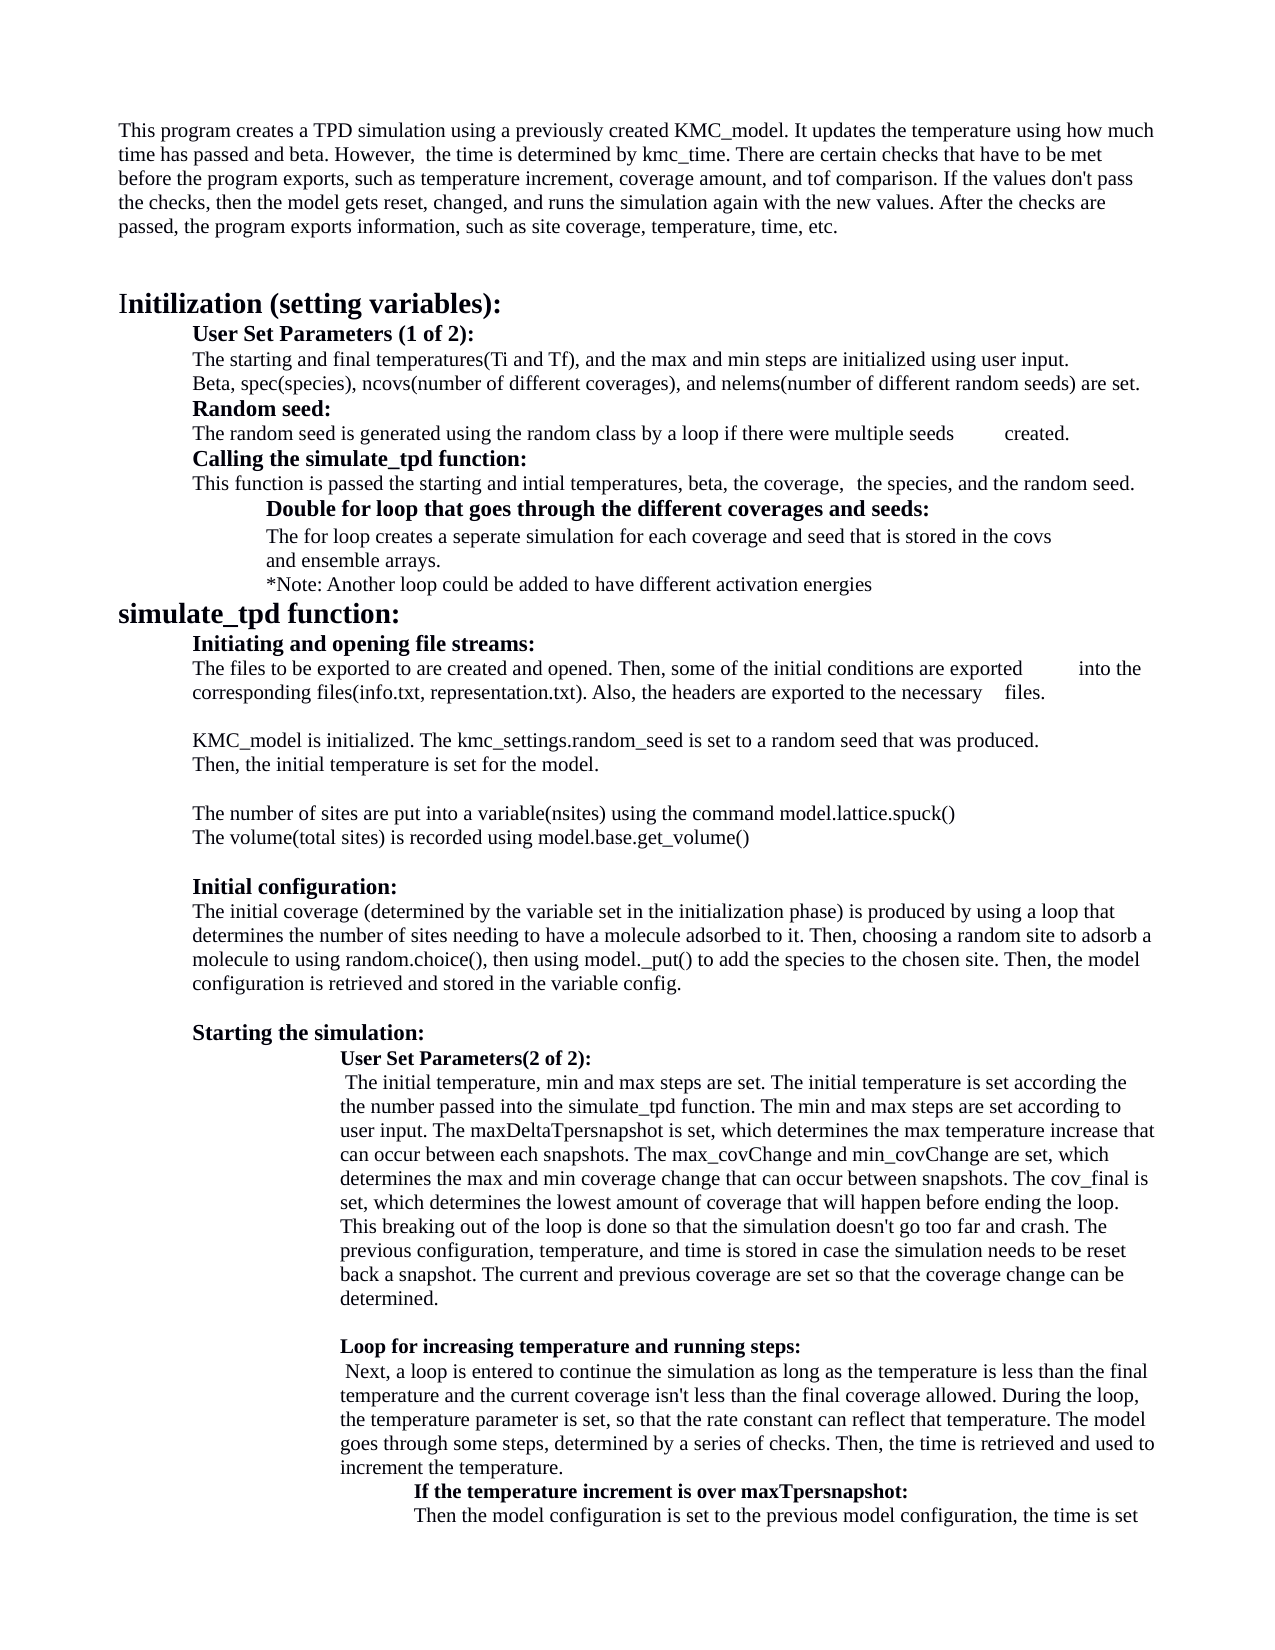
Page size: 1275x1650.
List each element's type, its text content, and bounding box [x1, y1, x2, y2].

text If the temperature increment is over maxTpersnapshot: [340, 1479, 1157, 1503]
text The files to be exported to are created and opened. Then, some of the initial conditions are exported into the corresponding files(info.txt, representation.txt). Also, the headers are exported to the necessary files. [192, 656, 1157, 704]
text simulate_tpd function: [118, 596, 1157, 630]
text The volume(total sites) is recorded using model.base.get_volume() [118, 824, 1157, 849]
text The random seed is generated using the random class by a loop if there were multiple seeds created. [118, 421, 1157, 445]
text This program creates a TPD simulation using a previously created KMC_model. It updates the temperature using how much time has passed and beta. However, the time is determined by kmc_time. There are certain checks that have to be met before the program exports, such as temperature increment, coverage amount, and tof comparison. If the values don't pass the checks, then the model gets reset, changed, and runs the simulation again with the new values. After the checks are passed, the program exports information, such as site coverage, temperature, time, etc. [118, 118, 1157, 238]
text The initial coverage (determined by the variable set in the initialization phase) is produced by using a loop that determines the number of sites needing to have a molecule adsorbed to it. Then, choosing a random site to adsorb a molecule to using random.choice(), then using model._put() to add the species to the chosen site. Then, the model configuration is retrieved and stored in the variable config. [118, 899, 1157, 995]
text Then the model configuration is set to the previous model configuration, the time is set [340, 1503, 1157, 1527]
text Starting the simulation: [118, 1019, 1157, 1046]
text The for loop creates a seperate simulation for each coverage and seed that is stored in the covs and ensemble arrays. [118, 522, 1157, 572]
text KMC_model is initialized. The kmc_settings.random_seed is set to a random seed that was produced. Then, the initial temperature is set for the model. [118, 728, 1157, 776]
text *Note: Another loop could be added to have different activation energies [118, 572, 1157, 596]
text The number of sites are put into a variable(nsites) using the command model.lattice.spuck() [118, 801, 1157, 824]
text The initial temperature, min and max steps are set. The initial temperature is set according the the number passed into the simulate_tpd function. The min and max steps are set according to user input. The maxDeltaTpersnapshot is set, which determines the max temperature increase that can occur between each snapshots. The max_covChange and min_covChange are set, which determines the max and min coverage change that can occur between snapshots. The cov_final is set, which determines the lowest amount of coverage that will happen before ending the loop. This breaking out of the loop is done so that the simulation doesn't go too far and crash. The previous configuration, temperature, and time is stored in case the simulation needs to be reset back a snapshot. The current and previous coverage are set so that the coverage change can be determined. [266, 1070, 1157, 1310]
text User Set Parameters(2 of 2): [266, 1046, 1157, 1070]
text Next, a loop is entered to continue the simulation as long as the temperature is less than the final temperature and the current coverage isn't less than the final coverage allowed. During the loop, the temperature parameter is set, so that the rate constant can reflect that temperature. The model goes through some steps, determined by a series of checks. Then, the time is retrieved and used to increment the temperature. [340, 1358, 1157, 1479]
text User Set Parameters (1 of 2): [118, 320, 1157, 346]
text Initiating and opening file streams: [192, 630, 1157, 656]
text This function is passed the starting and intial temperatures, beta, the coverage, the species, and the random seed. [118, 471, 1157, 495]
text Initilization (setting variables): [118, 287, 1157, 320]
text Initial configuration: [118, 873, 1157, 899]
text Double for loop that goes through the different coverages and seeds: [118, 495, 1157, 522]
text Loop for increasing temperature and running steps: [340, 1334, 1157, 1358]
text Random seed: [118, 394, 1157, 421]
text The starting and final temperatures(Ti and Tf), and the max and min steps are initialized using user input. Beta, spec(species), ncovs(number of different coverages), and nelems(number of different random seeds) are set. [118, 346, 1157, 394]
text Calling the simulate_tpd function: [118, 445, 1157, 471]
